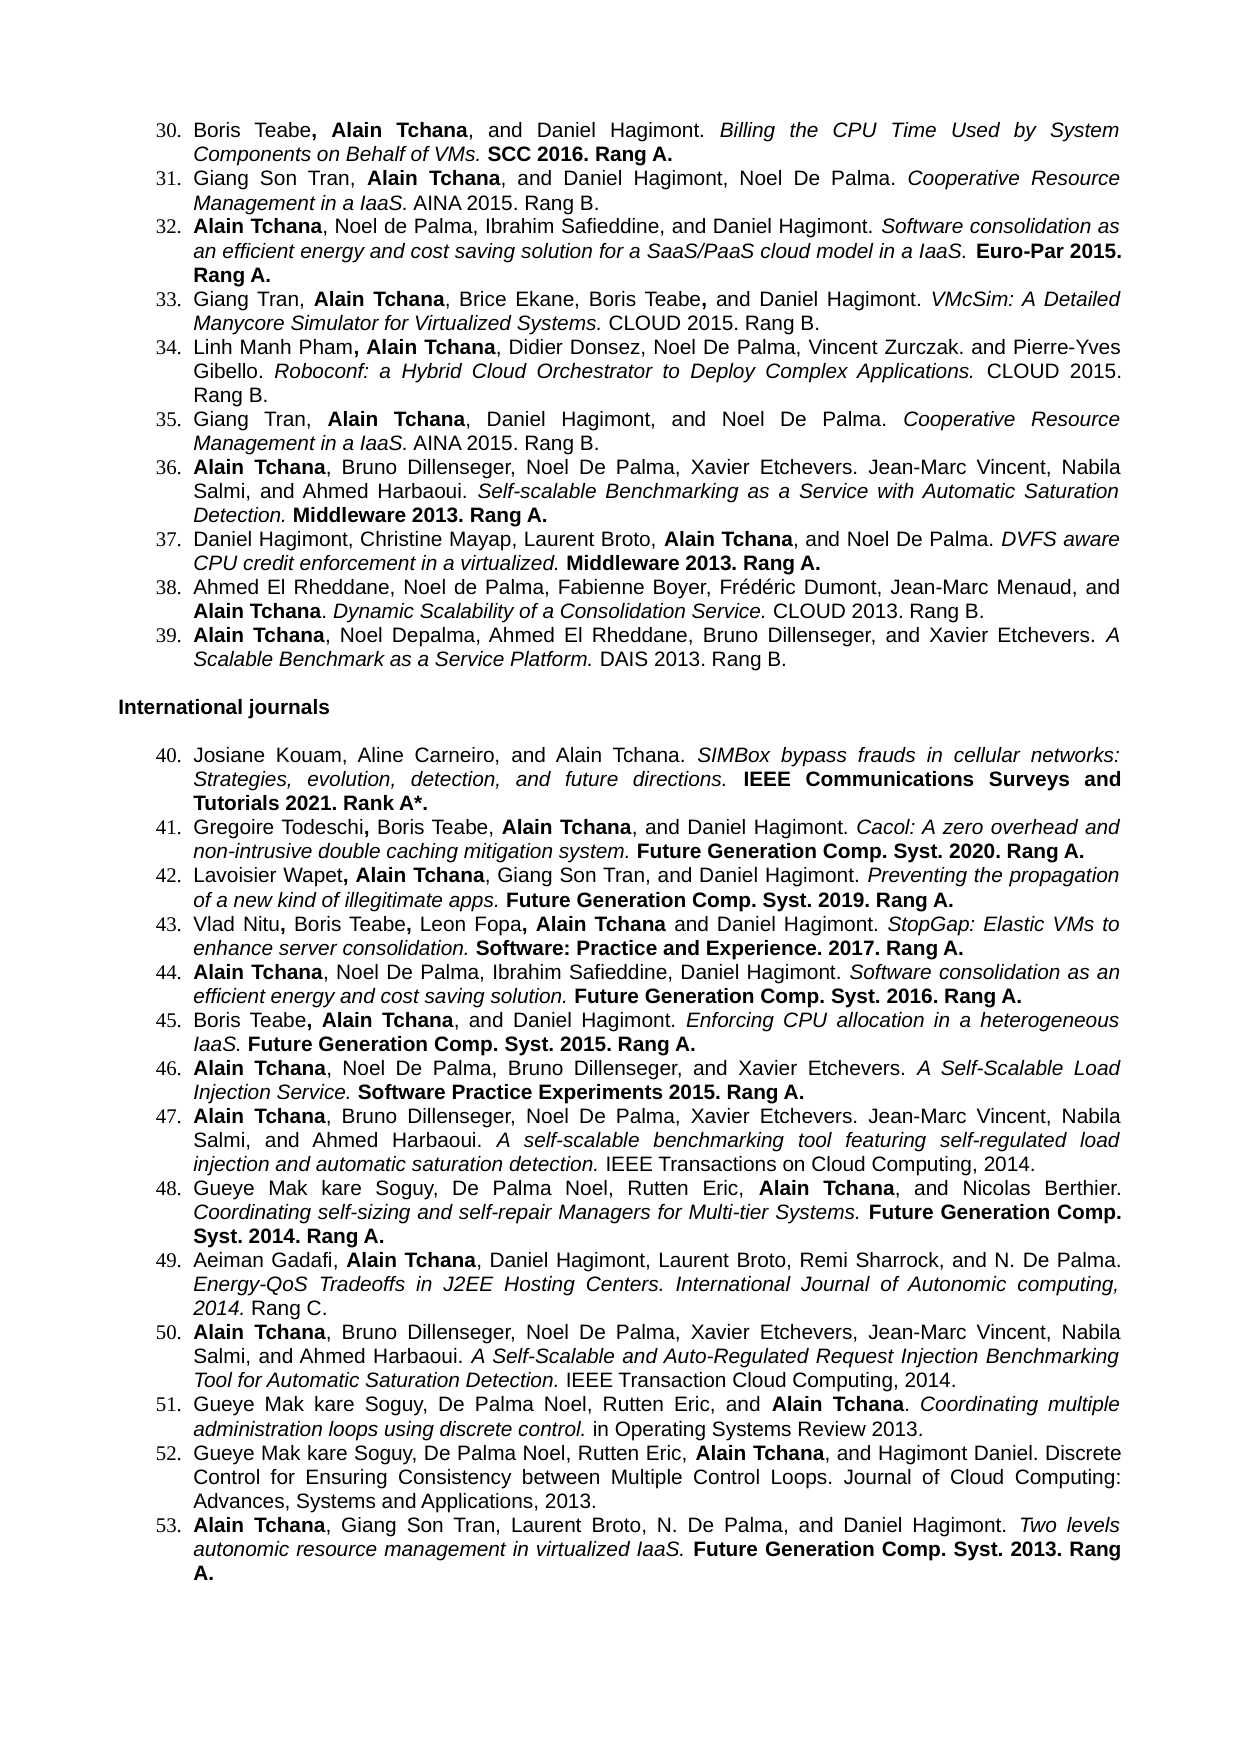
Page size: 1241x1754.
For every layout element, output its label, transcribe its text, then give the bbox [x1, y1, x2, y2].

list Alain Tchana, Bruno Dillenseger, Noel De Palma, Xavier Etchevers, Jean-Marc Vincent, Nabila Salmi, and Ahmed Harbaoui. A Self-Scalable and Auto-Regulated Request Injection Benchmarking Tool for Automatic Saturation Detection. IEEE Transaction Cloud Computing, 2014. [156, 1320, 1122, 1392]
list Gueye Mak kare Soguy, De Palma Noel, Rutten Eric, and Alain Tchana. Coordinating multiple administration loops using discrete control. in Operating Systems Review 2013. [156, 1392, 1122, 1440]
list Giang Tran, Alain Tchana, Daniel Hagimont, and Noel De Palma. Cooperative Resource Management in a IaaS. AINA 2015. Rang B. [156, 407, 1122, 455]
list Alain Tchana, Noel De Palma, Ibrahim Safieddine, Daniel Hagimont. Software consolidation as an efficient energy and cost saving solution. Future Generation Comp. Syst. 2016. Rang A. [156, 959, 1122, 1008]
list Daniel Hagimont, Christine Mayap, Laurent Broto, Alain Tchana, and Noel De Palma. DVFS aware CPU credit enforcement in a virtualized. Middleware 2013. Rang A. [156, 527, 1122, 575]
list Vlad Nitu, Boris Teabe, Leon Fopa, Alain Tchana and Daniel Hagimont. StopGap: Elastic VMs to enhance server consolidation. Software: Practice and Experience. 2017. Rang A. [156, 911, 1122, 959]
list Alain Tchana, Noel De Palma, Bruno Dillenseger, and Xavier Etchevers. A Self-Scalable Load Injection Service. Software Practice Experiments 2015. Rang A. [156, 1056, 1122, 1104]
list Lavoisier Wapet, Alain Tchana, Giang Son Tran, and Daniel Hagimont. Preventing the propagation of a new kind of illegitimate apps. Future Generation Comp. Syst. 2019. Rang A. [156, 863, 1122, 911]
list Giang Tran, Alain Tchana, Brice Ekane, Boris Teabe, and Daniel Hagimont. VMcSim: A Detailed Manycore Simulator for Virtualized Systems. CLOUD 2015. Rang B. [156, 286, 1122, 334]
list Gueye Mak kare Soguy, De Palma Noel, Rutten Eric, Alain Tchana, and Hagimont Daniel. Discrete Control for Ensuring Consistency between Multiple Control Loops. Journal of Cloud Computing: Advances, Systems and Applications, 2013. [156, 1440, 1122, 1512]
list Alain Tchana, Noel de Palma, Ibrahim Safieddine, and Daniel Hagimont. Software consolidation as an efficient energy and cost saving solution for a SaaS/PaaS cloud model in a IaaS. Euro-Par 2015. Rang A. [156, 214, 1122, 286]
list Alain Tchana, Bruno Dillenseger, Noel De Palma, Xavier Etchevers. Jean-Marc Vincent, Nabila Salmi, and Ahmed Harbaoui. Self-scalable Benchmarking as a Service with Automatic Saturation Detection. Middleware 2013. Rang A. [156, 455, 1122, 527]
list Alain Tchana, Bruno Dillenseger, Noel De Palma, Xavier Etchevers. Jean-Marc Vincent, Nabila Salmi, and Ahmed Harbaoui. A self-scalable benchmarking tool featuring self-regulated load injection and automatic saturation detection. IEEE Transactions on Cloud Computing, 2014. [156, 1104, 1122, 1176]
list Boris Teabe, Alain Tchana, and Daniel Hagimont. Enforcing CPU allocation in a heterogeneous IaaS. Future Generation Comp. Syst. 2015. Rang A. [156, 1008, 1122, 1056]
list Alain Tchana, Giang Son Tran, Laurent Broto, N. De Palma, and Daniel Hagimont. Two levels autonomic resource management in virtualized IaaS. Future Generation Comp. Syst. 2013. Rang A. [156, 1512, 1122, 1584]
list Gregoire Todeschi, Boris Teabe, Alain Tchana, and Daniel Hagimont. Cacol: A zero overhead and non-intrusive double caching mitigation system. Future Generation Comp. Syst. 2020. Rang A. [156, 815, 1122, 863]
list Linh Manh Pham, Alain Tchana, Didier Donsez, Noel De Palma, Vincent Zurczak. and Pierre-Yves Gibello. Roboconf: a Hybrid Cloud Orchestrator to Deploy Complex Applications. CLOUD 2015. Rang B. [156, 334, 1122, 407]
list Giang Son Tran, Alain Tchana, and Daniel Hagimont, Noel De Palma. Cooperative Resource Management in a IaaS. AINA 2015. Rang B. [156, 166, 1122, 214]
list Aeiman Gadafi, Alain Tchana, Daniel Hagimont, Laurent Broto, Remi Sharrock, and N. De Palma. Energy-QoS Tradeoffs in J2EE Hosting Centers. International Journal of Autonomic computing, 2014. Rang C. [156, 1248, 1122, 1320]
list Josiane Kouam, Aline Carneiro, and Alain Tchana. SIMBox bypass frauds in cellular networks: Strategies, evolution, detection, and future directions. IEEE Communications Surveys and Tutorials 2021. Rank A*. [156, 743, 1122, 815]
list Gueye Mak kare Soguy, De Palma Noel, Rutten Eric, Alain Tchana, and Nicolas Berthier. Coordinating self-sizing and self-repair Managers for Multi-tier Systems. Future Generation Comp. Syst. 2014. Rang A. [156, 1176, 1122, 1248]
list Boris Teabe, Alain Tchana, and Daniel Hagimont. Billing the CPU Time Used by System Components on Behalf of VMs. SCC 2016. Rang A. [156, 118, 1122, 166]
list Ahmed El Rheddane, Noel de Palma, Fabienne Boyer, Frédéric Dumont, Jean-Marc Menaud, and Alain Tchana. Dynamic Scalability of a Consolidation Service. CLOUD 2013. Rang B. [156, 575, 1122, 623]
list Alain Tchana, Noel Depalma, Ahmed El Rheddane, Bruno Dillenseger, and Xavier Etchevers. A Scalable Benchmark as a Service Platform. DAIS 2013. Rang B. [156, 623, 1122, 671]
text International journals [118, 695, 1122, 719]
